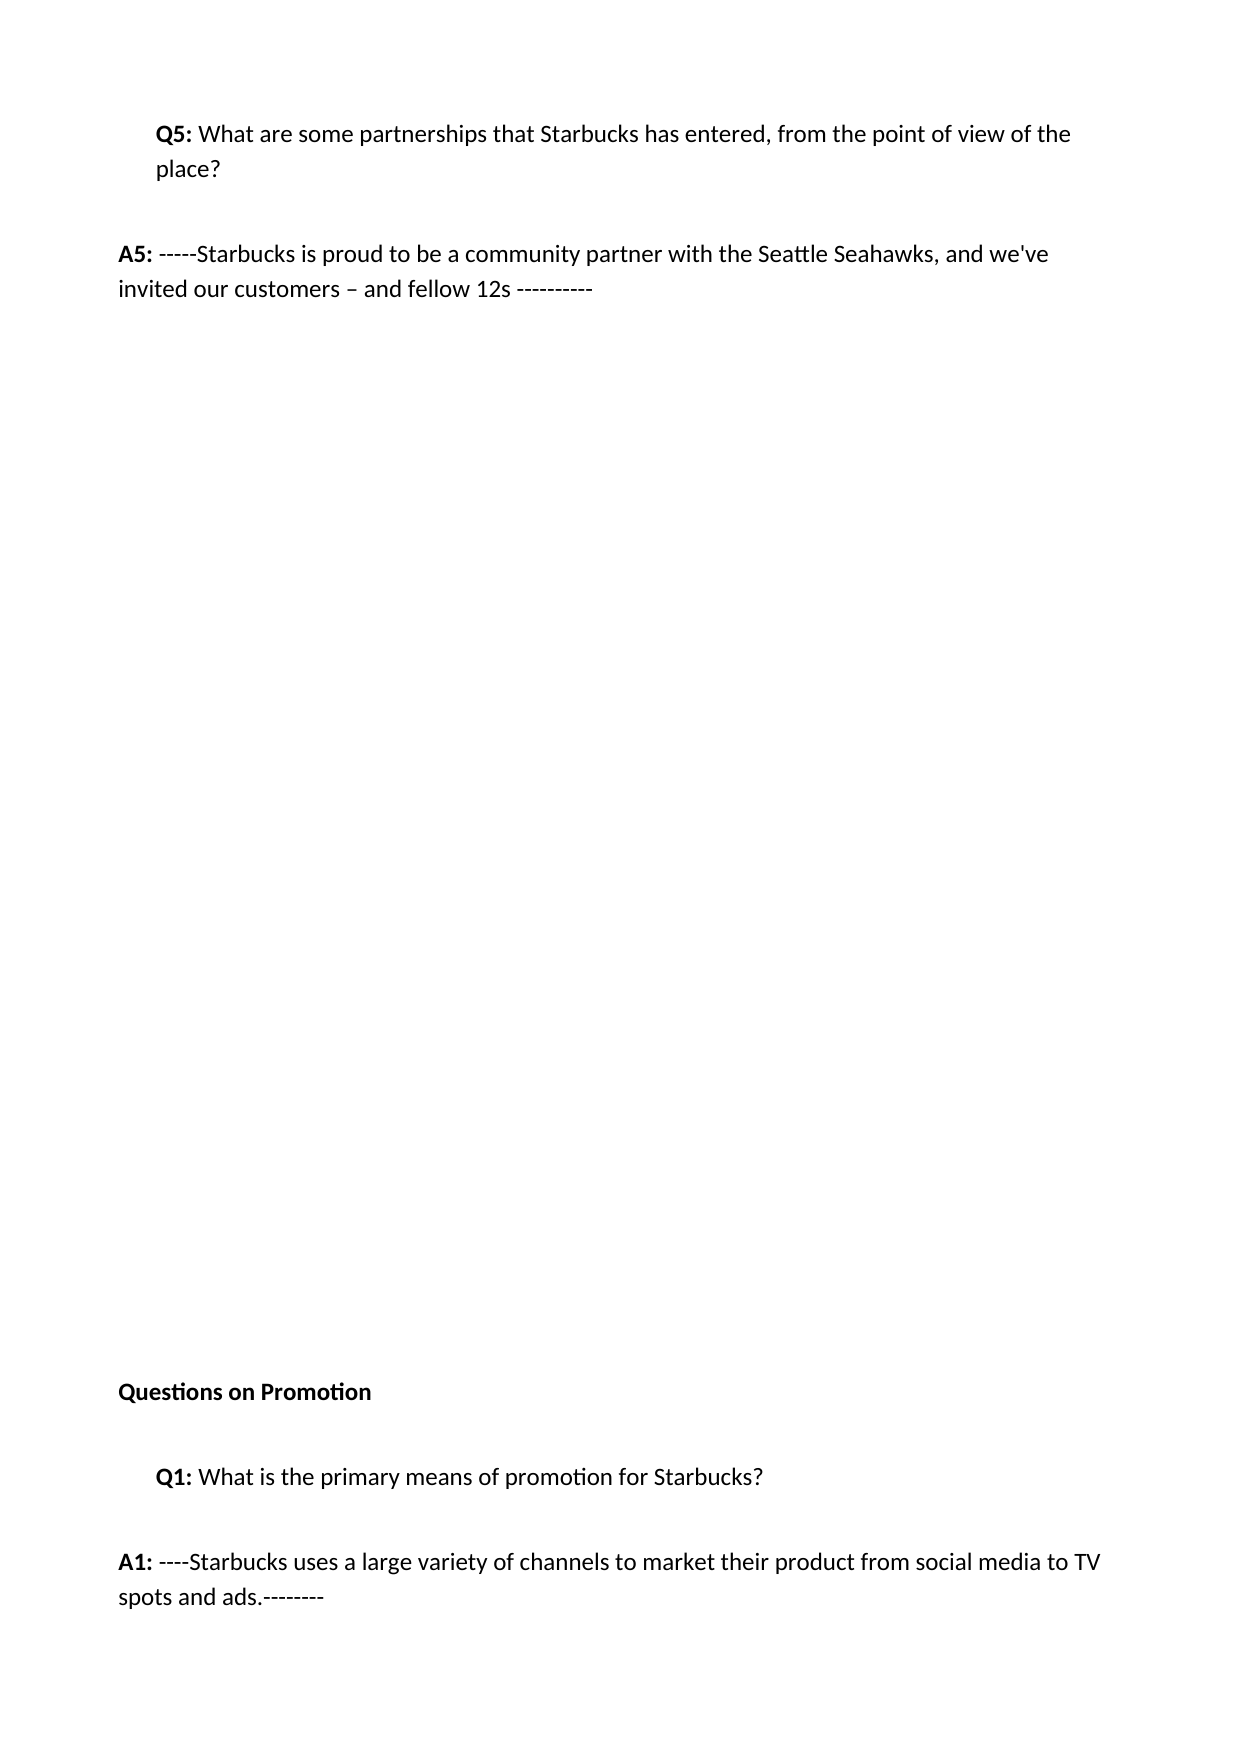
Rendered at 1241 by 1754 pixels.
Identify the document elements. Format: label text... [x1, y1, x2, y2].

text Q1: What is the primary means of promotion for Starbucks? [156, 1462, 1122, 1492]
text Questions on Promotion [118, 1377, 1122, 1407]
text A5: -----Starbucks is proud to be a community partner with the Seattle Seahawks, and we've invited our customers – and fellow 12s ---------- [118, 238, 1122, 304]
text Q5: What are some partnerships that Starbucks has entered, from the point of view of the place? [156, 118, 1122, 184]
text A1: ----Starbucks uses a large variety of channels to market their product from social media to TV spots and ads.-------- [118, 1547, 1122, 1612]
